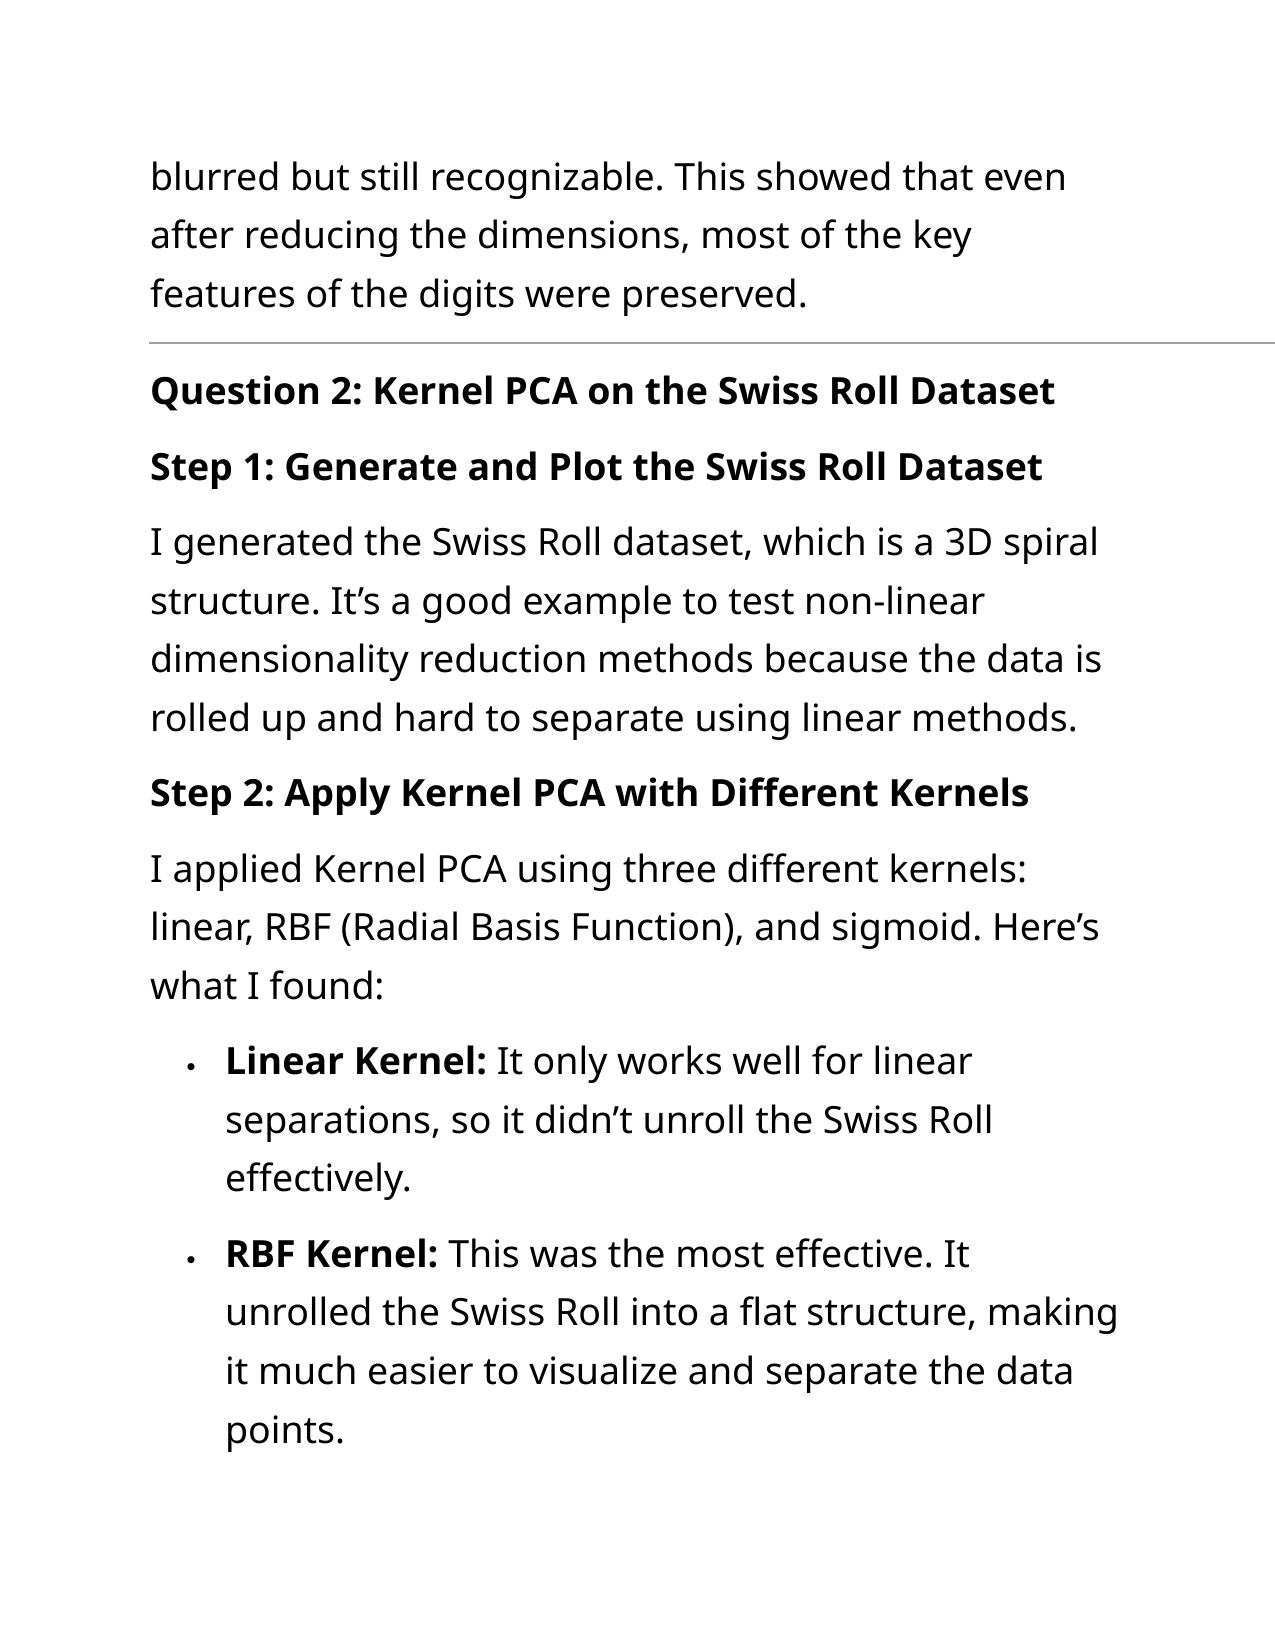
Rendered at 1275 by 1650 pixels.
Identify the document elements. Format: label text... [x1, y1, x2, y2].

text I applied Kernel PCA using three different kernels: linear, RBF (Radial Basis Function), and sigmoid. Here’s what I found: [150, 842, 1125, 1010]
text Question 2: Kernel PCA on the Swiss Roll Dataset [150, 365, 1125, 416]
text Step 1: Generate and Plot the Swiss Roll Dataset [150, 440, 1125, 491]
list RBF Kernel: This was the most effective. It unrolled the Swiss Roll into a flat structure, making it much easier to visualize and separate the data points. [187, 1227, 1125, 1454]
text Step 2: Apply Kernel PCA with Different Kernels [150, 767, 1125, 818]
text blurred but still recognizable. This showed that even after reducing the dimensions, most of the key features of the digits were preserved. [150, 150, 1125, 318]
text I generated the Swiss Roll dataset, which is a 3D spiral structure. It’s a good example to test non-linear dimensionality reduction methods because the data is rolled up and hard to separate using linear methods. [150, 515, 1125, 742]
list Linear Kernel: It only works well for linear separations, so it didn’t unroll the Swiss Roll effectively. [187, 1034, 1125, 1203]
